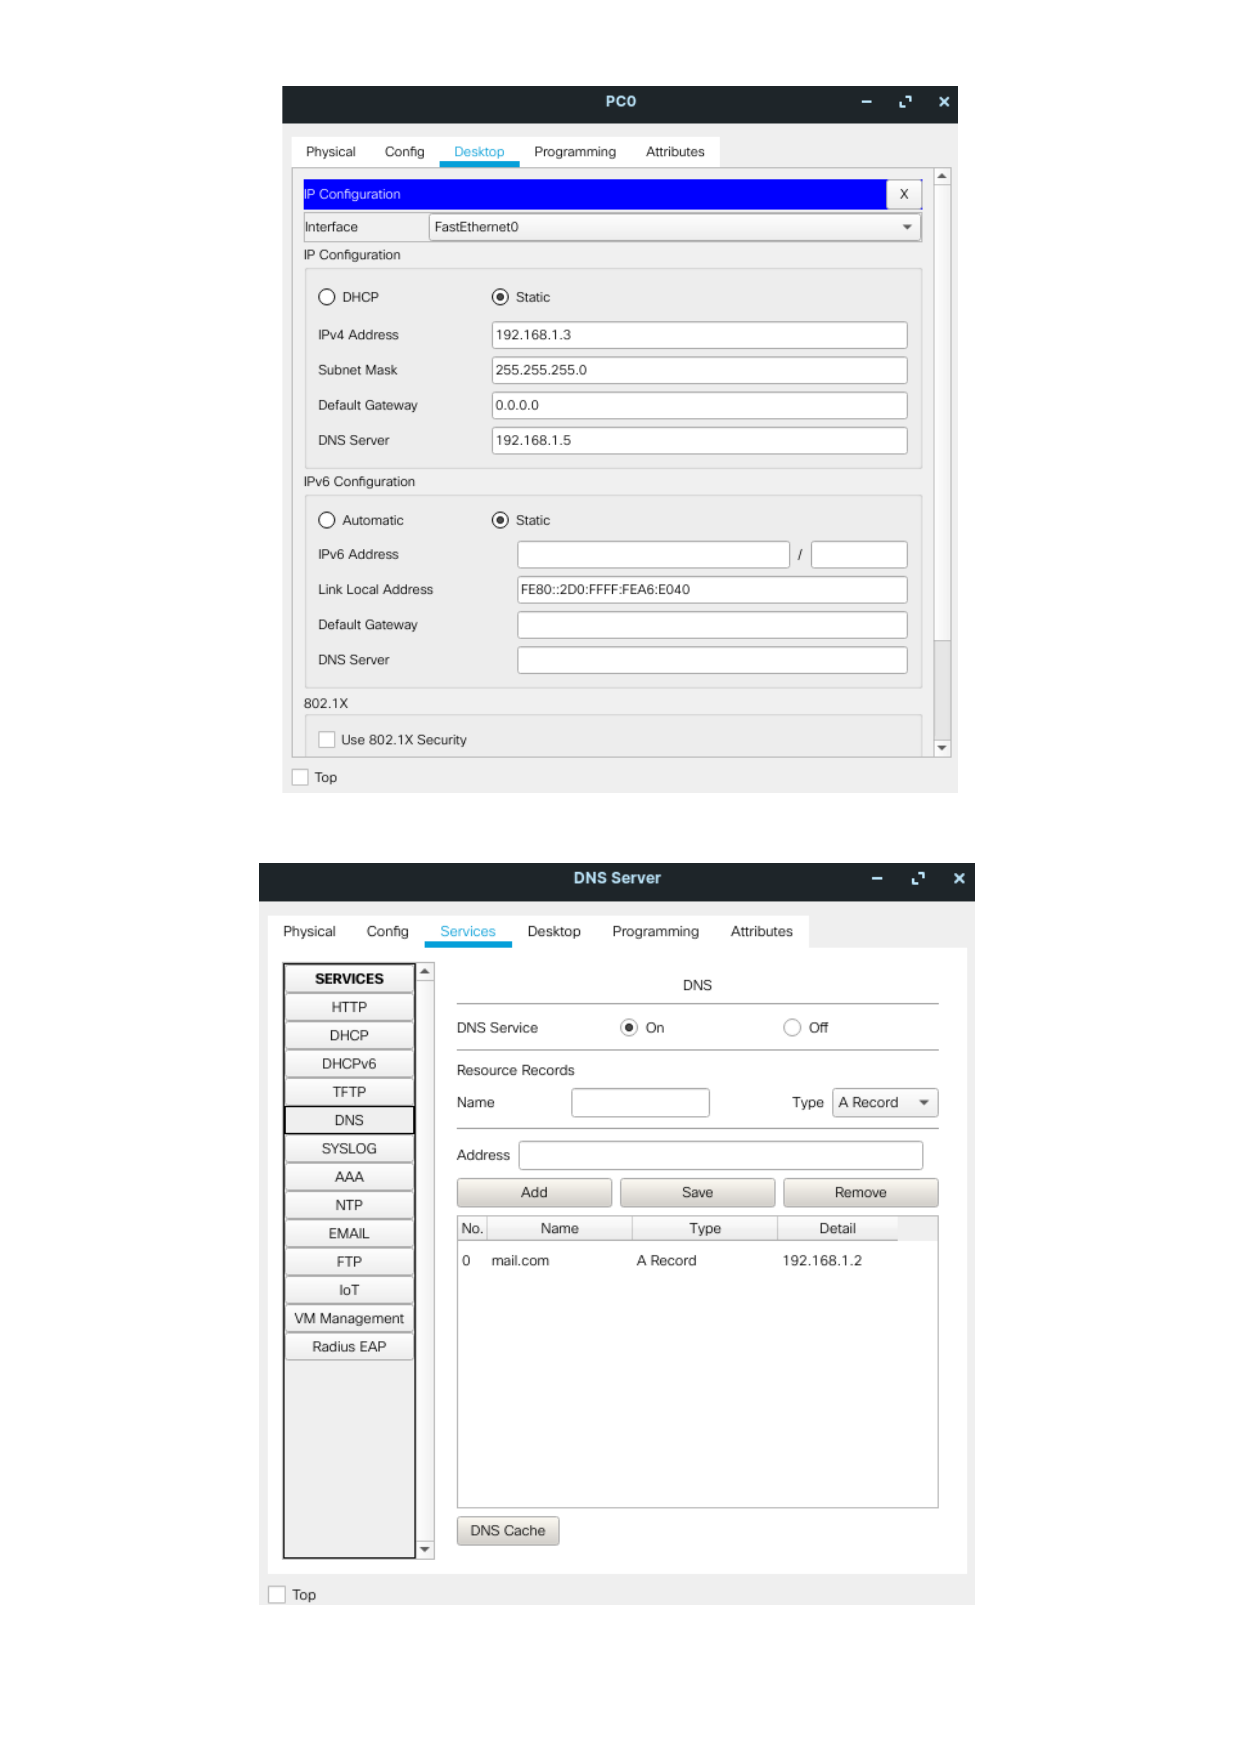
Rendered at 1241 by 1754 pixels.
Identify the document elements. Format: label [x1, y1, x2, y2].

picture [259, 863, 975, 1605]
picture [282, 86, 958, 793]
